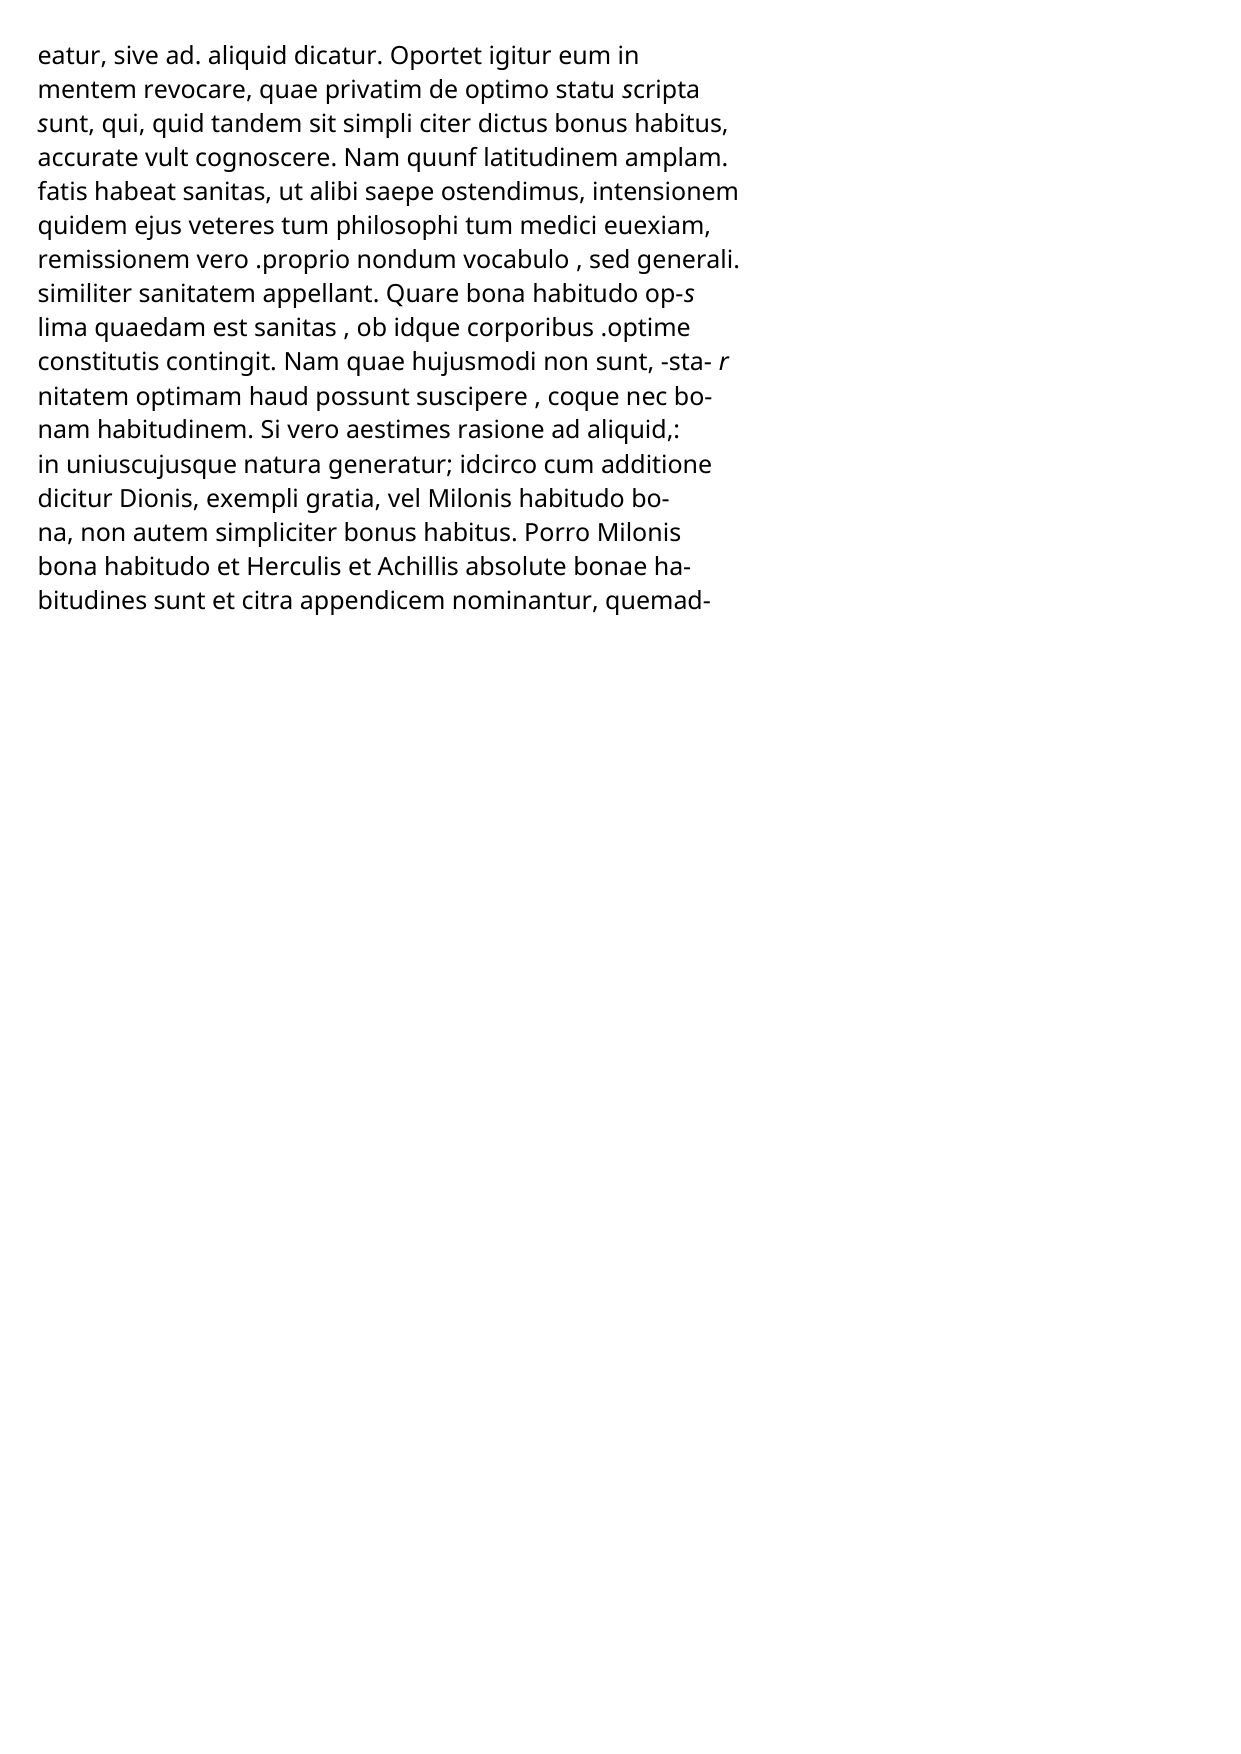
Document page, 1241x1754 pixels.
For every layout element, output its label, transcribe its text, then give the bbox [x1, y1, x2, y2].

text eatur, sive ad. aliquid dicatur. Oportet igitur eum in mentem revocare, quae privatim de optimo statu scripta sunt, qui, quid tandem sit simpli citer dictus bonus habitus, accurate vult cognoscere. Nam quunf latitudinem amplam. fatis habeat sanitas, ut alibi saepe ostendimus, intensionem quidem ejus veteres tum philosophi tum medici euexiam, remissionem vero .proprio nondum vocabulo , sed generali. similiter sanitatem appellant. Quare bona habitudo op-s lima quaedam est sanitas , ob idque corporibus .optime constitutis contingit. Nam quae hujusmodi non sunt, -sta- r nitatem optimam haud possunt suscipere , coque nec bo- nam habitudinem. Si vero aestimes rasione ad aliquid,: in uniuscujusque natura generatur; idcirco cum additione dicitur Dionis, exempli gratia, vel Milonis habitudo bo- na, non autem simpliciter bonus habitus. Porro Milonis bona habitudo et Herculis et Achillis absolute bonae ha- bitudines sunt et citra appendicem nominantur, quemad- [37, 37, 1203, 617]
